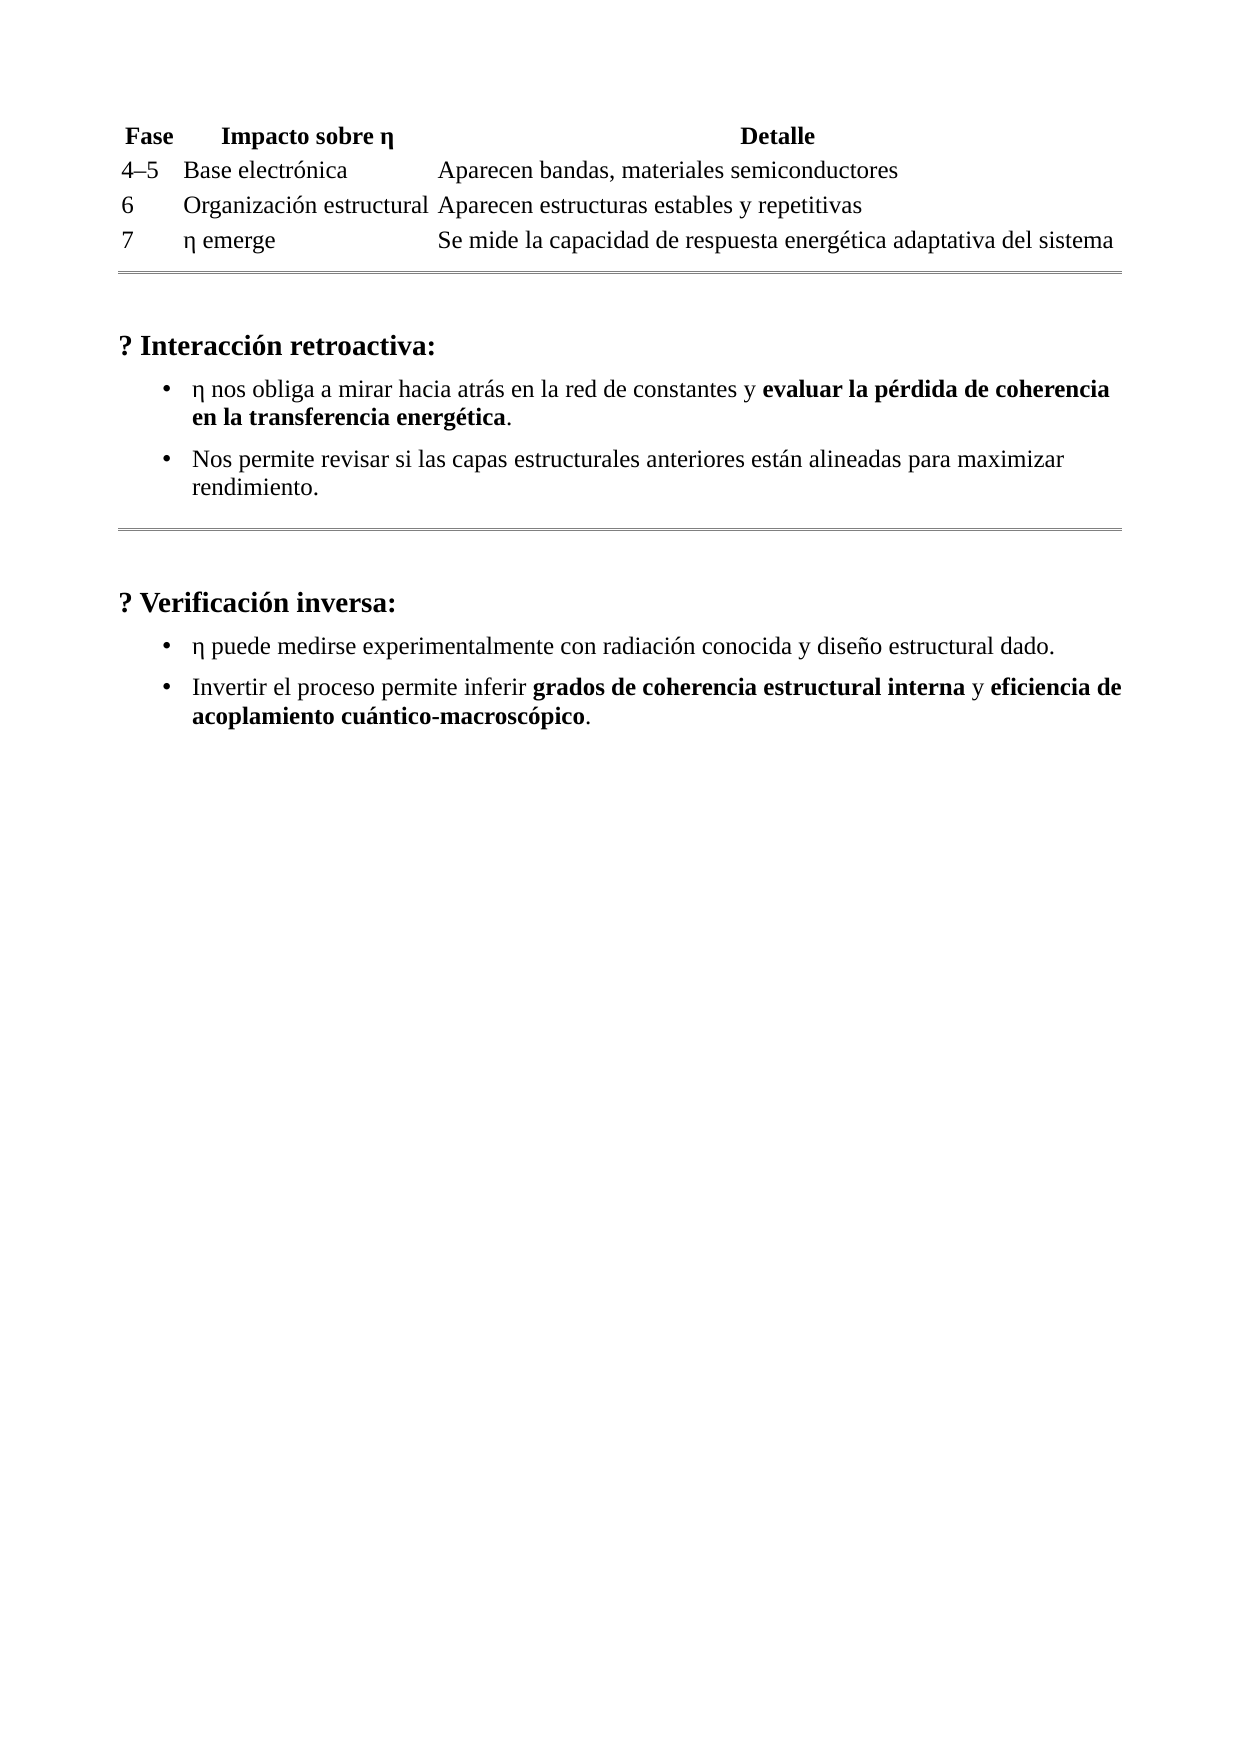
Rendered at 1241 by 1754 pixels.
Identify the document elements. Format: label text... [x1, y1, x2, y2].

table_cell Base electrónica [180, 153, 434, 187]
list η puede medirse experimentalmente con radiación conocida y diseño estructural dado. [162, 631, 1122, 659]
table_cell Aparecen estructuras estables y repetitivas [435, 187, 1121, 222]
table_cell Aparecen bandas, materiales semiconductores [435, 153, 1121, 187]
list Invertir el proceso permite inferir grados de coherencia estructural interna y eficiencia de acoplamiento cuántico-macroscópico. [162, 672, 1122, 729]
table_cell 4–5 [118, 153, 180, 187]
table_cell 7 [118, 222, 180, 256]
list η nos obliga a mirar hacia atrás en la red de constantes y evaluar la pérdida de coherencia en la transferencia energética. [162, 374, 1122, 431]
table_header Impacto sobre η [180, 118, 434, 153]
table_cell η emerge [180, 222, 434, 256]
table_cell 6 [118, 187, 180, 222]
subtitle ? Interacción retroactiva: [118, 328, 1122, 361]
table_cell Organización estructural [180, 187, 434, 222]
table_cell Se mide la capacidad de respuesta energética adaptativa del sistema [435, 222, 1121, 256]
list Nos permite revisar si las capas estructurales anteriores están alineadas para maximizar rendimiento. [162, 444, 1122, 501]
table_header Detalle [435, 118, 1121, 153]
subtitle ? Verificación inversa: [118, 585, 1122, 618]
table_header Fase [118, 118, 180, 153]
